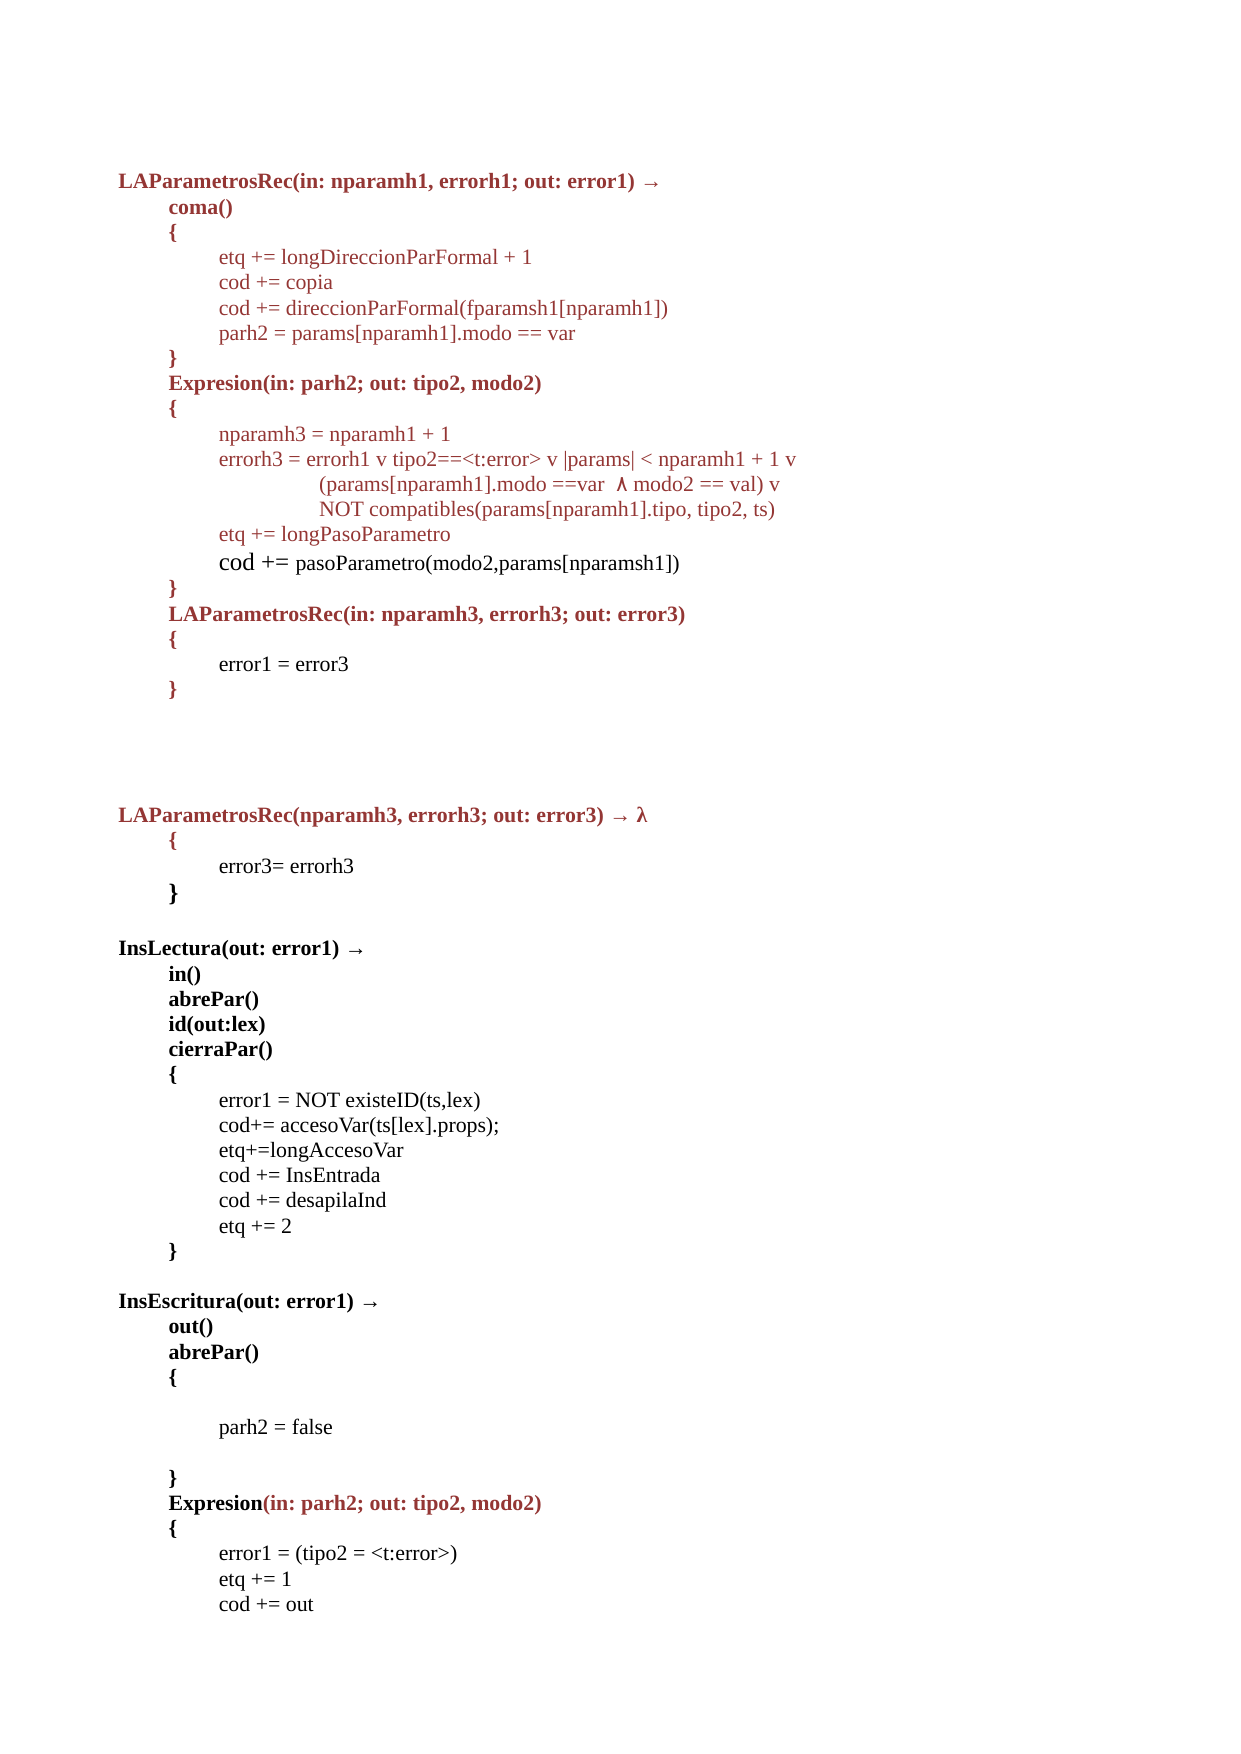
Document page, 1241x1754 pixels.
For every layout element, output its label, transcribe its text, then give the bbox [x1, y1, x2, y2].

text error3= errorh3 [168, 853, 1122, 878]
text { [168, 395, 1122, 421]
text errorh3 = errorh1 v tipo2==<t:error> v |params| < nparamh1 + 1 v [118, 446, 1122, 471]
text parh2 = params[nparamh1].modo == var [168, 320, 1122, 345]
text abrePar() [118, 986, 1122, 1011]
text in() [118, 961, 1122, 986]
text cod += desapilaInd [168, 1187, 1122, 1213]
text etq += longPasoParametro [118, 521, 1122, 547]
text error1 = NOT existeID(ts,lex) [168, 1087, 1122, 1112]
text { [168, 219, 1122, 244]
text etq += 1 [168, 1566, 1122, 1591]
text { [168, 1061, 1122, 1087]
text { [168, 1515, 1122, 1540]
text id(out:lex) [118, 1011, 1122, 1036]
text cod += out [168, 1591, 1122, 1616]
text etq += 2 [168, 1213, 1122, 1238]
text parh2 = false [168, 1414, 1122, 1439]
text LAParametrosRec(in: nparamh3, errorh3; out: error3) [168, 601, 1122, 626]
text } [168, 878, 1122, 907]
text LAParametrosRec(nparamh3, errorh3; out: error3) → λ [118, 802, 1122, 827]
text Expresion(in: parh2; out: tipo2, modo2) [168, 370, 1122, 395]
text cod+= accesoVar(ts[lex].props); [168, 1112, 1122, 1137]
text cod += direccionParFormal(fparamsh1[nparamh1]) [168, 294, 1122, 320]
text { [168, 1364, 1122, 1389]
text } [168, 1465, 1122, 1490]
text } [168, 345, 1122, 370]
text error1 = (tipo2 = <t:error>) [168, 1540, 1122, 1566]
text out() [118, 1313, 1122, 1339]
text cod += pasoParametro(modo2,params[nparamsh1]) [118, 547, 1122, 575]
text { [168, 827, 1122, 853]
text Expresion(in: parh2; out: tipo2, modo2) [168, 1490, 1122, 1515]
text LAParametrosRec(in: nparamh1, errorh1; out: error1) → [118, 168, 1122, 194]
text coma() [118, 194, 1122, 219]
text } [168, 676, 1122, 701]
text { [168, 626, 1122, 651]
text InsEscritura(out: error1) → [118, 1288, 1122, 1313]
text } [168, 1238, 1122, 1263]
text etq+=longAccesoVar [168, 1137, 1122, 1162]
text InsLectura(out: error1) → [118, 935, 1122, 961]
text } [168, 575, 1122, 601]
text etq += longDireccionParFormal + 1 [168, 244, 1122, 269]
text error1 = error3 [168, 651, 1122, 676]
text cierraPar() [118, 1036, 1122, 1061]
text cod += InsEntrada [168, 1162, 1122, 1187]
text cod += copia [168, 269, 1122, 294]
text NOT compatibles(params[nparamh1].tipo, tipo2, ts) [118, 496, 1122, 521]
text nparamh3 = nparamh1 + 1 [168, 421, 1122, 446]
text (params[nparamh1].modo ==var ٨ modo2 == val) v [118, 471, 1122, 496]
text abrePar() [118, 1339, 1122, 1364]
